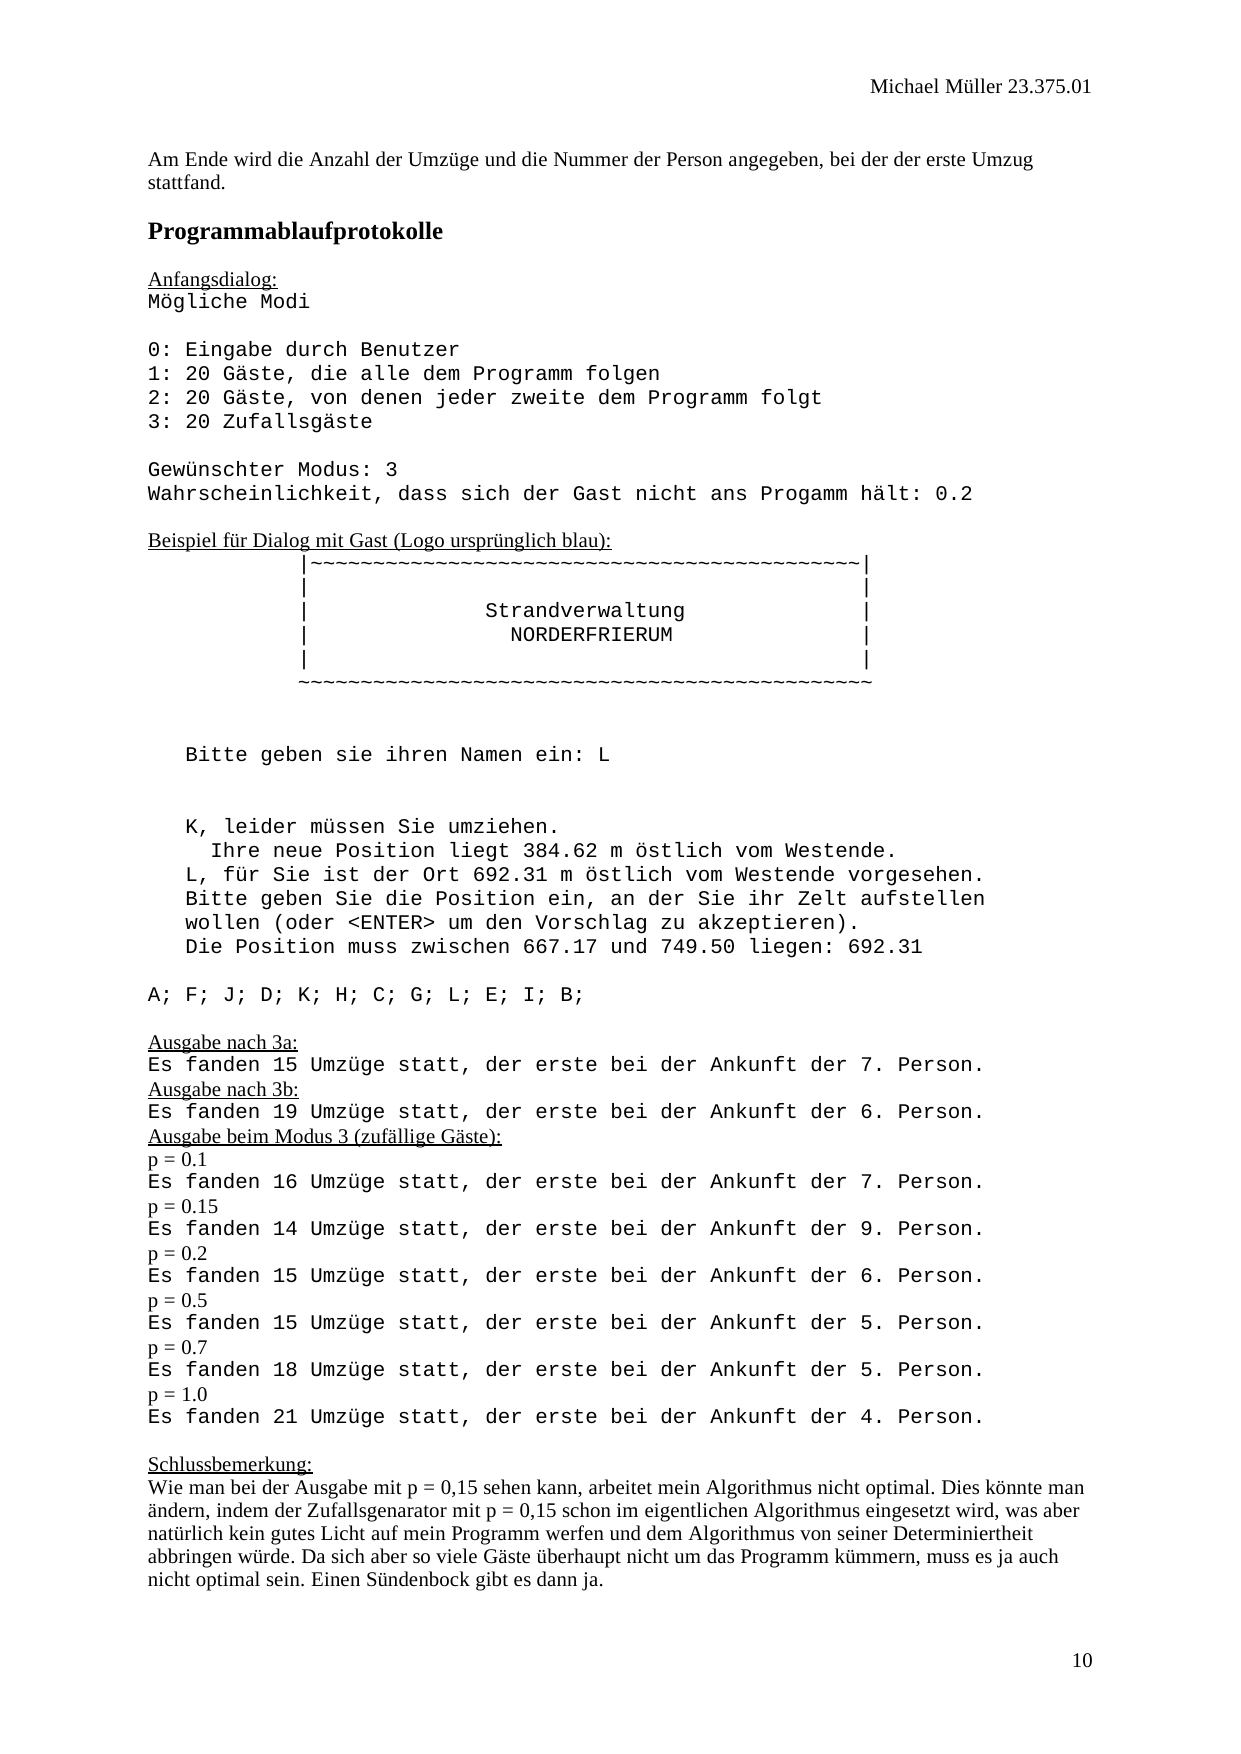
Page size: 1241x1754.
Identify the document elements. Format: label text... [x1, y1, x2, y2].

text p = 0.7 [148, 1336, 1092, 1358]
text Anfangsdialog: [148, 268, 1092, 291]
text Schlussbemerkung: [148, 1452, 1092, 1476]
text Es fanden 15 Umzüge statt, der erste bei der Ankunft der 7. Person. [148, 1054, 1092, 1078]
text Es fanden 16 Umzüge statt, der erste bei der Ankunft der 7. Person. [148, 1171, 1092, 1194]
text 0: Eingabe durch Benutzer [148, 339, 1092, 363]
text Ausgabe beim Modus 3 (zufällige Gäste): [148, 1124, 1092, 1148]
text Mögliche Modi [148, 291, 1092, 315]
text 2: 20 Gäste, von denen jeder zweite dem Programm folgt [148, 387, 1092, 411]
text A; F; J; D; K; H; C; G; L; E; I; B; [148, 984, 1092, 1008]
text p = 1.0 [148, 1382, 1092, 1406]
text Am Ende wird die Anzahl der Umzüge und die Nummer der Person angegeben, bei der der erste Umzug stattfand. [148, 148, 1092, 194]
text | Strandverwaltung | [148, 600, 1092, 624]
text L, für Sie ist der Ort 692.31 m östlich vom Westende vorgesehen. [148, 864, 1092, 888]
text Beispiel für Dialog mit Gast (Logo ursprünglich blau): [148, 529, 1092, 552]
text Ihre neue Position liegt 384.62 m östlich vom Westende. [148, 840, 1092, 864]
text Wahrscheinlichkeit, dass sich der Gast nicht ans Progamm hält: 0.2 [148, 482, 1092, 506]
text | | [148, 576, 1092, 600]
text wollen (oder <ENTER> um den Vorschlag zu akzeptieren). [148, 912, 1092, 936]
text | NORDERFRIERUM | [148, 624, 1092, 648]
text K, leider müssen Sie umziehen. [148, 816, 1092, 840]
text Programmablaufprotokolle [148, 217, 1092, 245]
text Es fanden 15 Umzüge statt, der erste bei der Ankunft der 6. Person. [148, 1264, 1092, 1288]
text |~~~~~~~~~~~~~~~~~~~~~~~~~~~~~~~~~~~~~~~~~~~~| [148, 552, 1092, 576]
text 1: 20 Gäste, die alle dem Programm folgen [148, 363, 1092, 387]
text ~~~~~~~~~~~~~~~~~~~~~~~~~~~~~~~~~~~~~~~~~~~~~~ [148, 672, 1092, 696]
text Es fanden 14 Umzüge statt, der erste bei der Ankunft der 9. Person. [148, 1218, 1092, 1242]
text Es fanden 21 Umzüge statt, der erste bei der Ankunft der 4. Person. [148, 1406, 1092, 1429]
text Es fanden 19 Umzüge statt, der erste bei der Ankunft der 6. Person. [148, 1101, 1092, 1124]
text Es fanden 15 Umzüge statt, der erste bei der Ankunft der 5. Person. [148, 1312, 1092, 1336]
text p = 0.2 [148, 1242, 1092, 1264]
text Bitte geben Sie die Position ein, an der Sie ihr Zelt aufstellen [148, 888, 1092, 912]
text Die Position muss zwischen 667.17 und 749.50 liegen: 692.31 [148, 936, 1092, 960]
text | | [148, 648, 1092, 672]
text Wie man bei der Ausgabe mit p = 0,15 sehen kann, arbeitet mein Algorithmus nicht optimal. Dies könnte man ändern, indem der Zufallsgenarator mit p = 0,15 schon im eigentlichen Algorithmus eingesetzt wird, was aber natürlich kein gutes Licht auf mein Programm werfen und dem Algorithmus von seiner Determiniertheit abbringen würde. Da sich aber so viele Gäste überhaupt nicht um das Programm kümmern, muss es ja auch nicht optimal sein. Einen Sündenbock gibt es dann ja. [148, 1476, 1092, 1591]
text Gewünschter Modus: 3 [148, 458, 1092, 482]
text p = 0.5 [148, 1288, 1092, 1312]
text Bitte geben sie ihren Namen ein: L [148, 744, 1092, 768]
text Ausgabe nach 3a: [148, 1031, 1092, 1054]
text p = 0.15 [148, 1194, 1092, 1218]
text 3: 20 Zufallsgäste [148, 411, 1092, 434]
text p = 0.1 [148, 1148, 1092, 1171]
text Es fanden 18 Umzüge statt, der erste bei der Ankunft der 5. Person. [148, 1358, 1092, 1382]
text Ausgabe nach 3b: [148, 1078, 1092, 1101]
